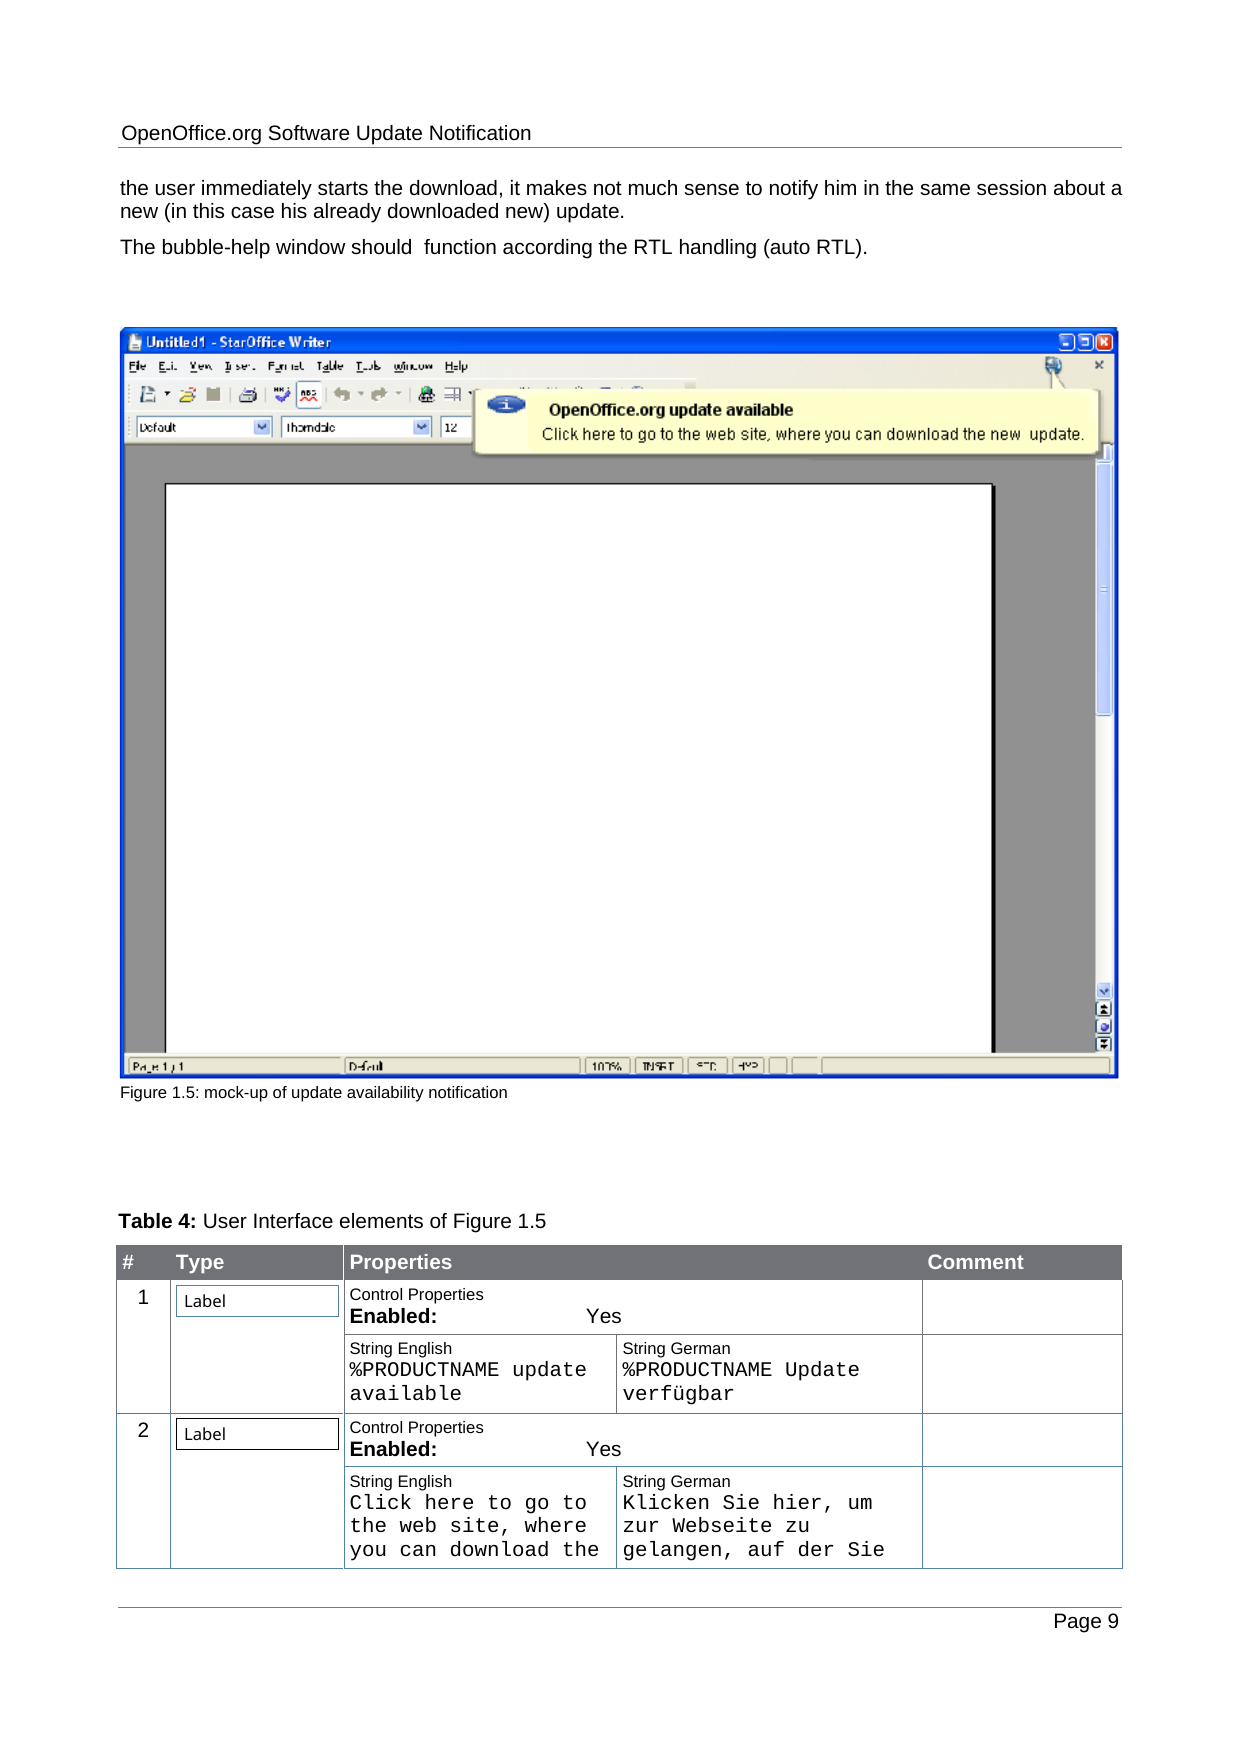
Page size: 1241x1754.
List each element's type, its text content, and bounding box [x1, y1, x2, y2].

table_header [923, 1414, 1122, 1466]
text The bubble-help window should function according the RTL handling (auto RTL). [120, 236, 1123, 259]
table_cell 2 [117, 1414, 170, 1568]
table_cell String English Click here to go to the web site, where you can download the [345, 1467, 616, 1568]
table_header Control Properties Enabled: Yes [345, 1414, 922, 1466]
table_header # [116, 1245, 170, 1280]
table_cell String English %PRODUCTNAME update available [345, 1335, 616, 1413]
picture [119, 327, 1124, 1084]
table_cell [923, 1335, 1122, 1413]
table_cell String German %PRODUCTNAME Update verfügbar [617, 1335, 922, 1413]
table_header Comment [922, 1245, 1122, 1280]
table_cell String German Klicken Sie hier, um zur Webseite zu gelangen, auf der Sie [617, 1467, 922, 1568]
table_header Control Properties Enabled: Yes [345, 1280, 922, 1334]
table_cell [171, 1280, 343, 1413]
table_cell [923, 1467, 1122, 1568]
table_cell 1 [117, 1280, 170, 1413]
text [120, 259, 1123, 327]
table_header [923, 1280, 1122, 1334]
text Table 4: User Interface elements of Figure 1.5 [118, 1209, 1122, 1233]
text [120, 223, 1123, 236]
table_cell [171, 1414, 343, 1568]
table_header Type [170, 1245, 343, 1280]
text Figure 1.5: mock-up of update availability notification [120, 1084, 1123, 1102]
text the user immediately starts the download, it makes not much sense to notify him in the same session about a new (in this case his already downloaded new) update. [120, 177, 1123, 223]
table_header Properties [344, 1245, 922, 1280]
